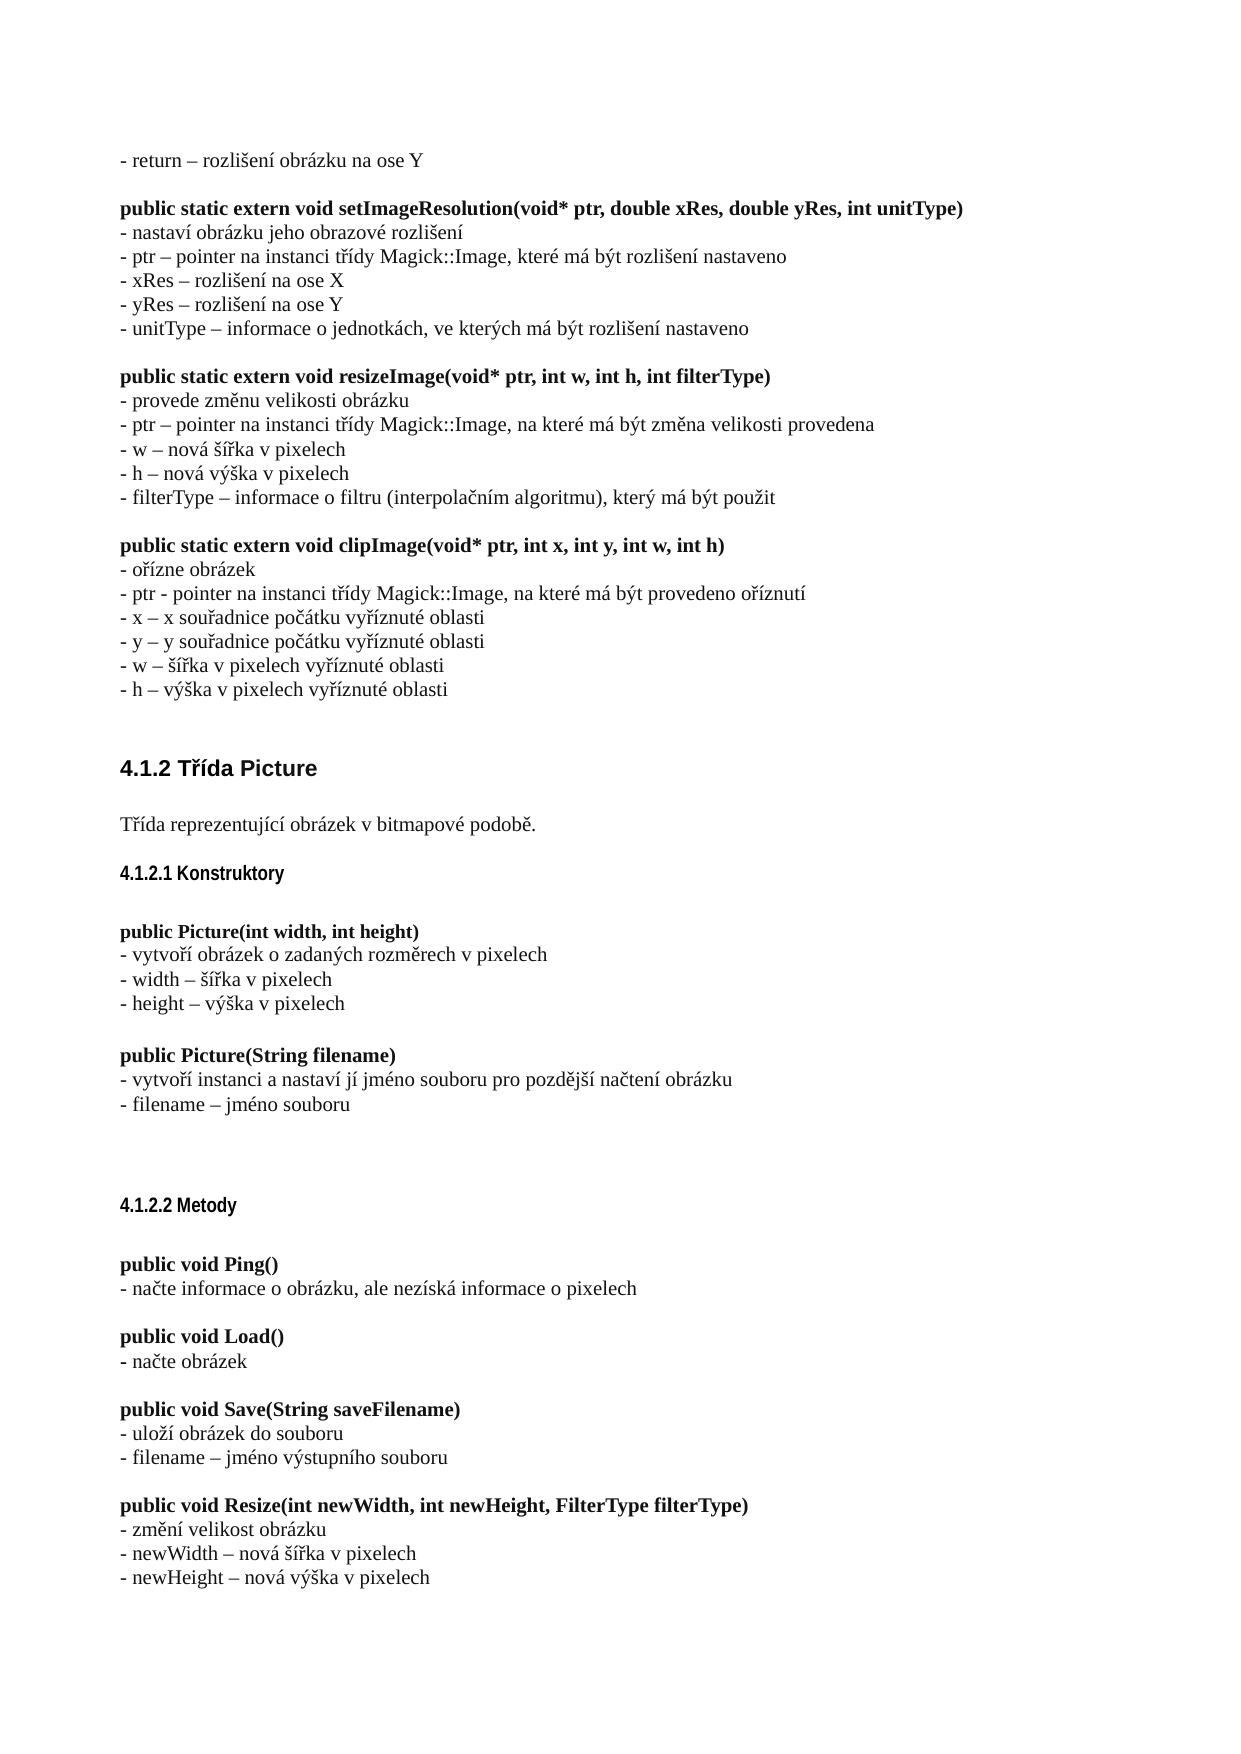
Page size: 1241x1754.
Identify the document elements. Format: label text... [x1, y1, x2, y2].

text - vytvoří obrázek o zadaných rozměrech v pixelech [120, 942, 1120, 966]
list - unitType – informace o jednotkách, ve kterých má být rozlišení nastaveno [120, 316, 1120, 340]
list public static extern void clipImage(void* ptr, int x, int y, int w, int h) [120, 533, 1120, 557]
text public void Ping() [120, 1252, 1120, 1276]
text - uloží obrázek do souboru [120, 1421, 1120, 1445]
text - filename – jméno výstupního souboru [120, 1445, 1120, 1469]
list - ptr – pointer na instanci třídy Magick::Image, na které má být změna velikosti provedena [120, 412, 1120, 436]
list - w – nová šířka v pixelech [120, 436, 1120, 461]
text - změní velikost obrázku [120, 1517, 1120, 1541]
list - x – x souřadnice počátku vyříznuté oblasti [120, 605, 1120, 629]
subtitle 4.1.2 Třída Picture [120, 755, 1120, 781]
subtitle 4.1.2.1 Konstruktory [120, 861, 1120, 884]
text - newWidth – nová šířka v pixelech [120, 1541, 1120, 1565]
list - return – rozlišení obrázku na ose Y [120, 148, 1120, 172]
list - ořízne obrázek [120, 557, 1120, 581]
text - vytvoří instanci a nastaví jí jméno souboru pro pozdější načtení obrázku [120, 1067, 1120, 1091]
list - filterType – informace o filtru (interpolačním algoritmu), který má být použit [120, 484, 1120, 509]
list - y – y souřadnice počátku vyříznuté oblasti [120, 629, 1120, 653]
text - načte obrázek [120, 1348, 1120, 1373]
text - načte informace o obrázku, ale nezíská informace o pixelech [120, 1276, 1120, 1300]
list - ptr – pointer na instanci třídy Magick::Image, které má být rozlišení nastaveno [120, 244, 1120, 268]
list - w – šířka v pixelech vyříznuté oblasti [120, 653, 1120, 677]
text public Picture(String filename) [120, 1043, 1120, 1067]
text public void Load() [120, 1324, 1120, 1348]
list public static extern void resizeImage(void* ptr, int w, int h, int filterType) [120, 364, 1120, 388]
list - nastaví obrázku jeho obrazové rozlišení [120, 220, 1120, 244]
list - h – nová výška v pixelech [120, 461, 1120, 484]
text public void Save(String saveFilename) [120, 1397, 1120, 1421]
list - xRes – rozlišení na ose X [120, 268, 1120, 292]
list - provede změnu velikosti obrázku [120, 388, 1120, 412]
text - width – šířka v pixelech [120, 966, 1120, 991]
text - height – výška v pixelech [120, 991, 1120, 1014]
subtitle 4.1.2.2 Metody [120, 1193, 1120, 1217]
text - filename – jméno souboru [120, 1091, 1120, 1116]
list public static extern void setImageResolution(void* ptr, double xRes, double yRes, int unitType) [120, 196, 1120, 220]
text - newHeight – nová výška v pixelech [120, 1565, 1120, 1589]
text public void Resize(int newWidth, int newHeight, FilterType filterType) [120, 1493, 1120, 1517]
list - h – výška v pixelech vyříznuté oblasti [120, 677, 1120, 701]
text public Picture(int width, int height) [120, 919, 1120, 942]
list - yRes – rozlišení na ose Y [120, 292, 1120, 316]
text Třída reprezentující obrázek v bitmapové podobě. [120, 812, 1120, 836]
list - ptr - pointer na instanci třídy Magick::Image, na které má být provedeno oříznutí [120, 581, 1120, 605]
